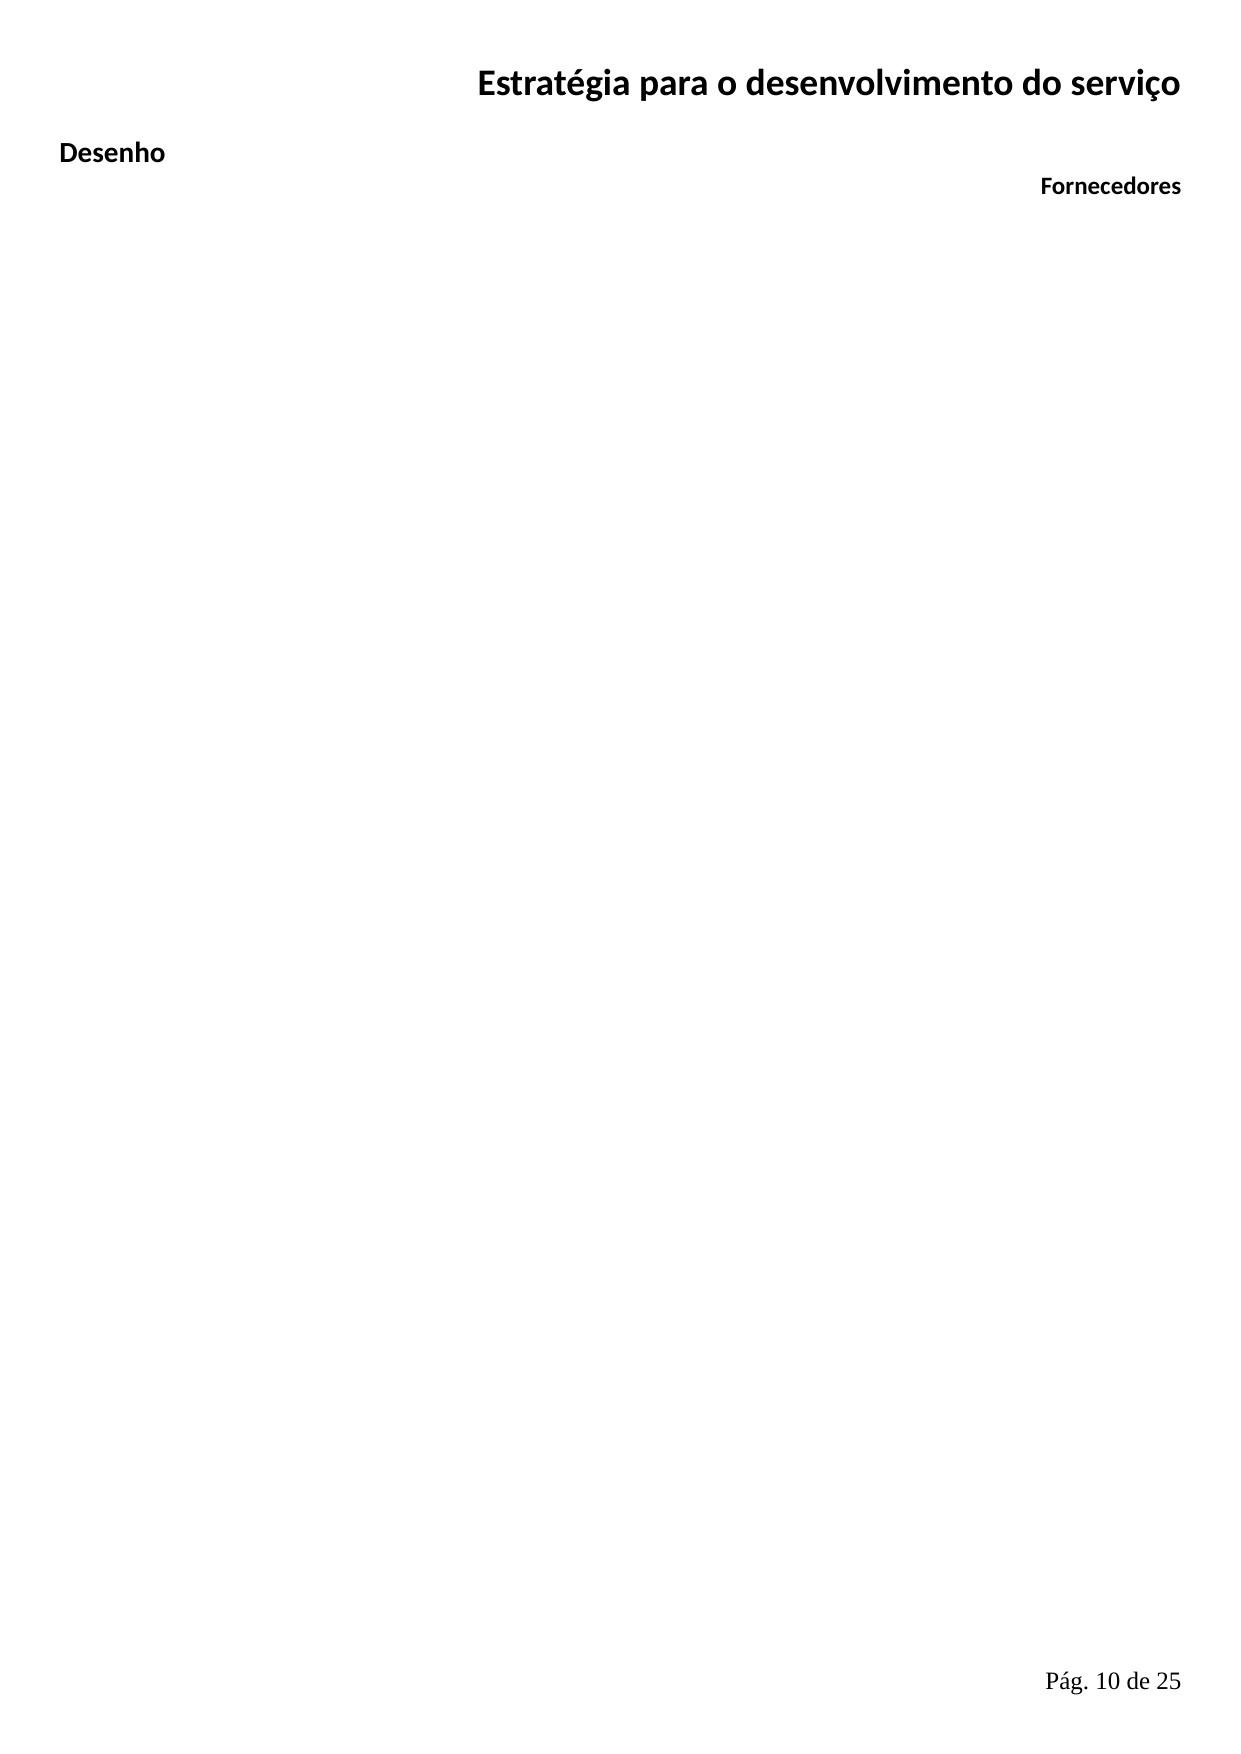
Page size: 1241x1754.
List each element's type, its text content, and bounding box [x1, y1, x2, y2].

text Fornecedores [59, 170, 1181, 201]
text Desenho [59, 134, 1181, 170]
